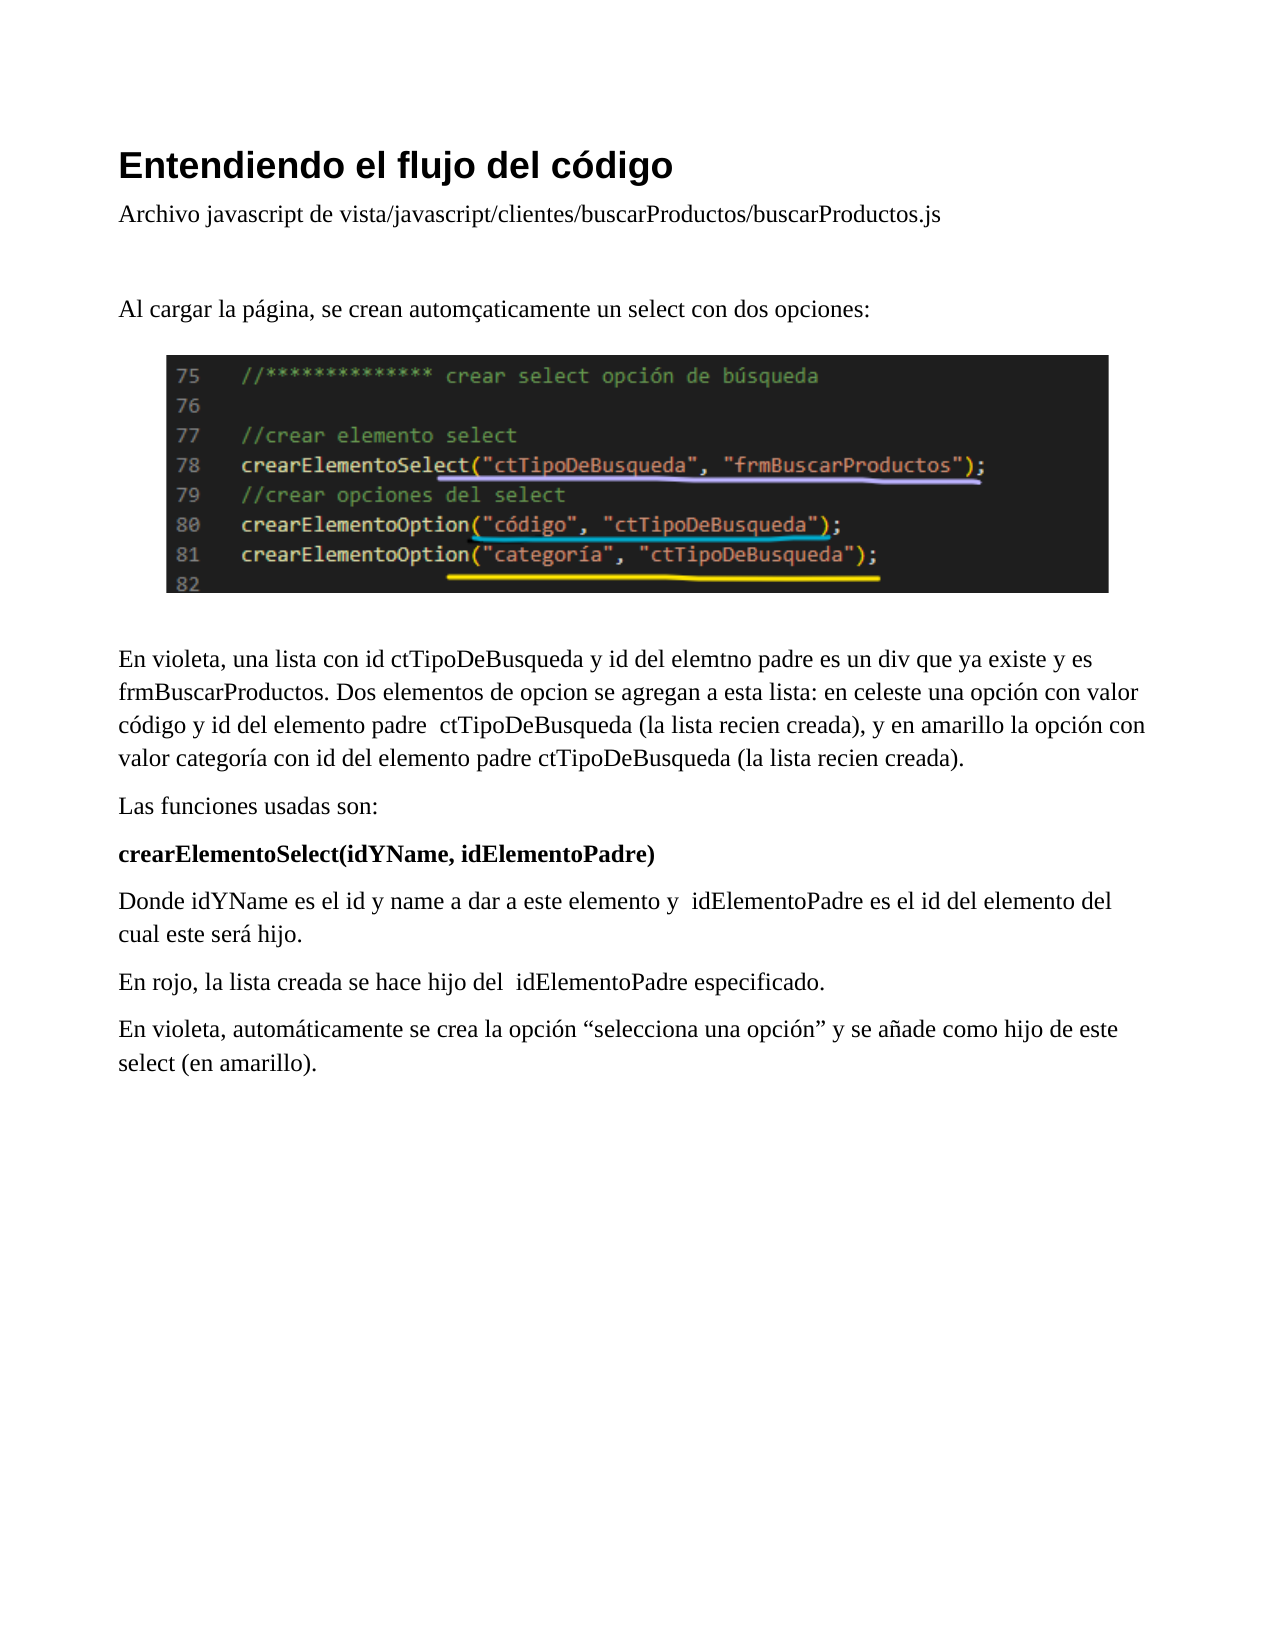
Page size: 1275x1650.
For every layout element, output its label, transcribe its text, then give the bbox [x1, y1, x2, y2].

text Archivo javascript de vista/javascript/clientes/buscarProductos/buscarProductos.js [118, 199, 1157, 227]
text Las funciones usadas son: [118, 791, 1157, 820]
text crearElementoSelect(idYName, idElementoPadre) [118, 839, 1157, 867]
subtitle Entendiendo el flujo del código [118, 143, 1157, 186]
text En rojo, la lista creada se hace hijo del idElementoPadre especificado. [118, 967, 1157, 996]
text En violeta, automáticamente se crea la opción “selecciona una opción” y se añade como hijo de este select (en amarillo). [118, 1014, 1157, 1076]
text Donde idYName es el id y name a dar a este elemento y idElementoPadre es el id del elemento del cual este será hijo. [118, 886, 1157, 948]
picture [166, 355, 1109, 593]
text Al cargar la página, se crean automçaticamente un select con dos opciones: [118, 294, 1157, 323]
text En violeta, una lista con id ctTipoDeBusqueda y id del elemtno padre es un div que ya existe y es frmBuscarProductos. Dos elementos de opcion se agregan a esta lista: en celeste una opción con valor código y id del elemento padre ctTipoDeBusqueda (la lista recien creada), y en amarillo la opción con valor categoría con id del elemento padre ctTipoDeBusqueda (la lista recien creada). [118, 644, 1157, 772]
